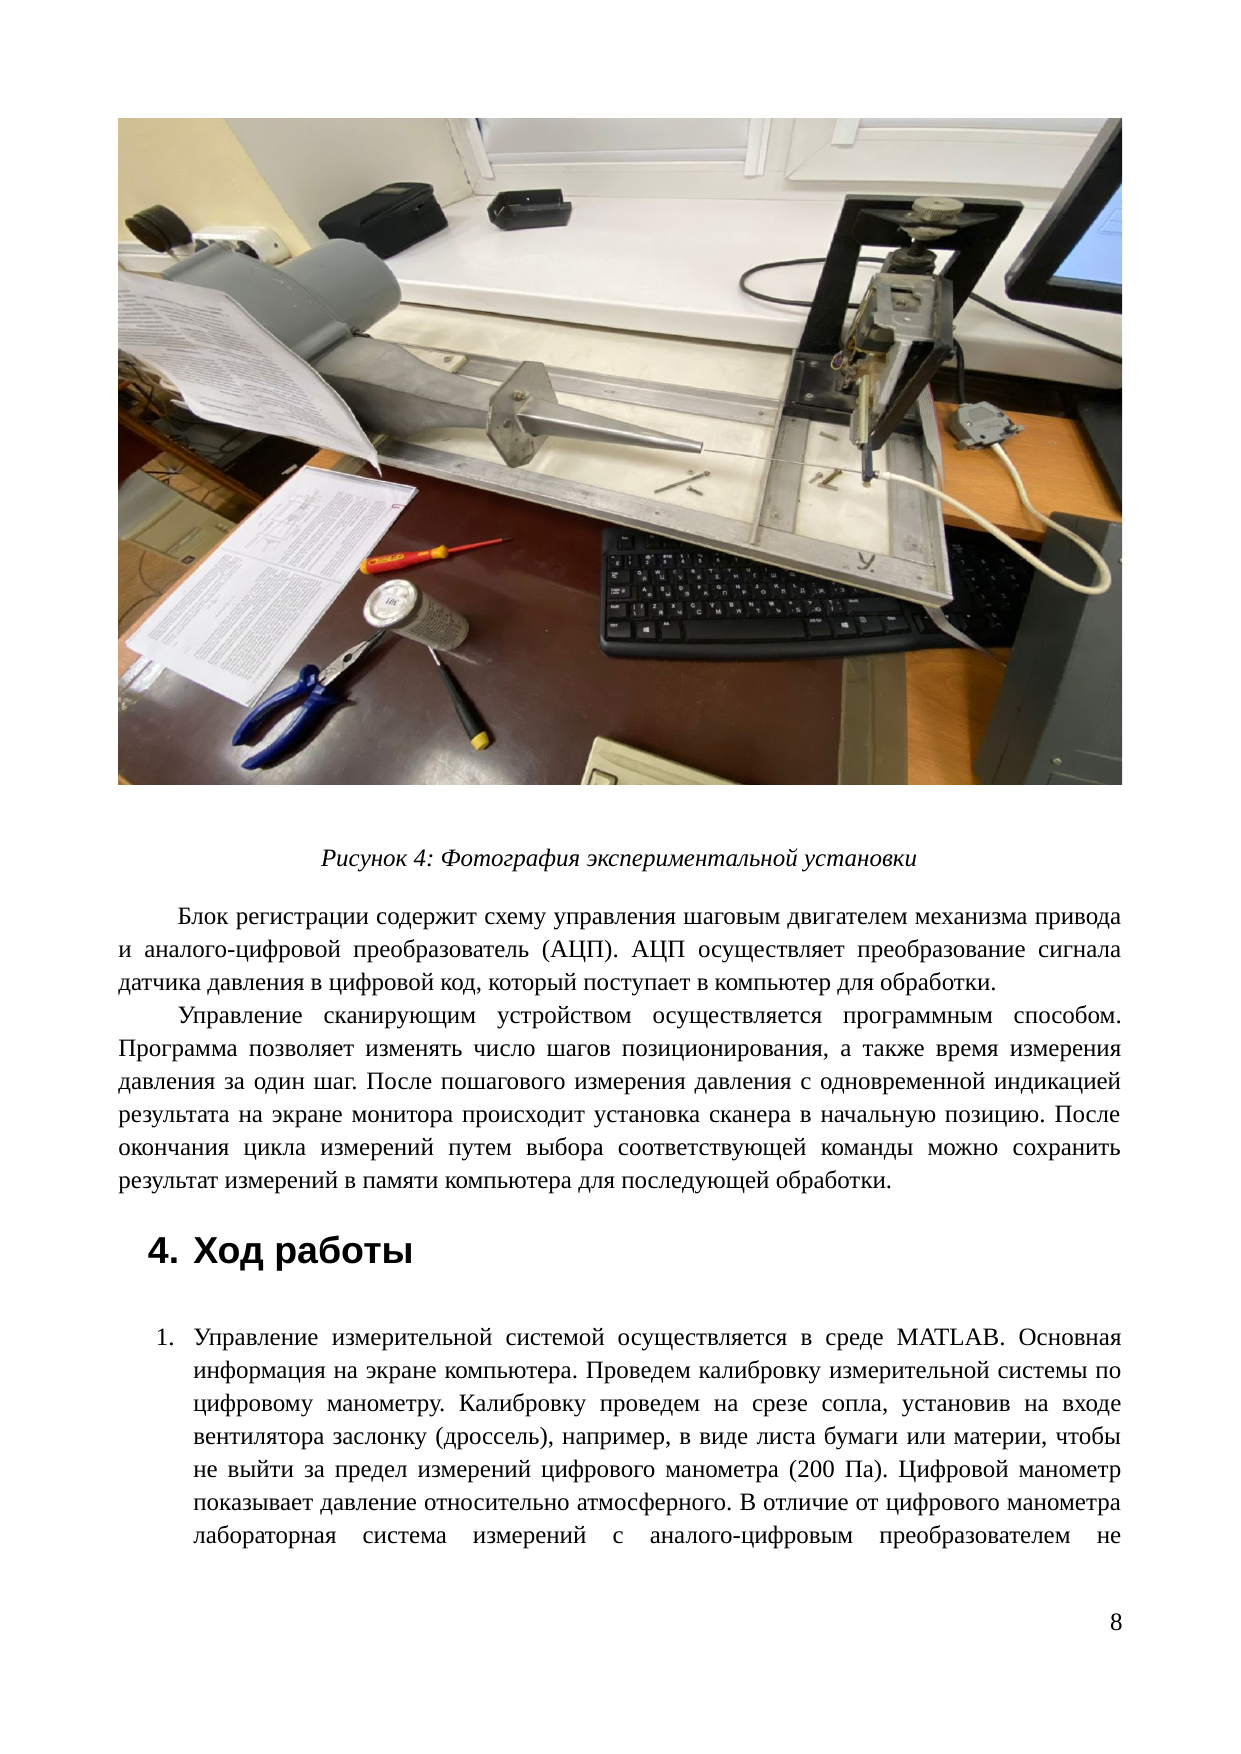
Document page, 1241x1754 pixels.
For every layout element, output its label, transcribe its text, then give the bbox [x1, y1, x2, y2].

text Управление сканирующим устройством осуществляется программным способом. Программа позволяет изменять число шагов позиционирования, а также время измерения давления за один шаг. После пошагового измерения давления с одновременной индикацией результата на экране монитора происходит установка сканера в начальную позицию. После окончания цикла измерений путем выбора соответствующей команды можно сохранить результат измерений в памяти компьютера для последующей обработки. [118, 1000, 1122, 1194]
list Управление измерительной системой осуществляется в среде MATLAB. Основная информация на экране компьютера. Проведем калибровку измерительной системы по цифровому манометру. Калибровку проведем на срезе сопла, установив на входе вентилятора заслонку (дроссель), например, в виде листа бумаги или материи, чтобы не выйти за предел измерений цифрового манометра (200 Па). Цифровой манометр показывает давление относительно атмосферного. В отличие от цифрового манометра лабораторная система измерений с аналого-цифровым преобразователем не [156, 1322, 1122, 1549]
text Рисунок 4: Фотография экспериментальной установки [118, 843, 1122, 872]
picture [118, 118, 1123, 785]
text Блок регистрации содержит схему управления шаговым двигателем механизма привода и аналого-цифровой преобразователь (АЦП). АЦП осуществляет преобразование сигнала датчика давления в цифровой код, который поступает в компьютер для обработки. [118, 901, 1122, 996]
subtitle Ход работы [118, 1228, 1122, 1271]
